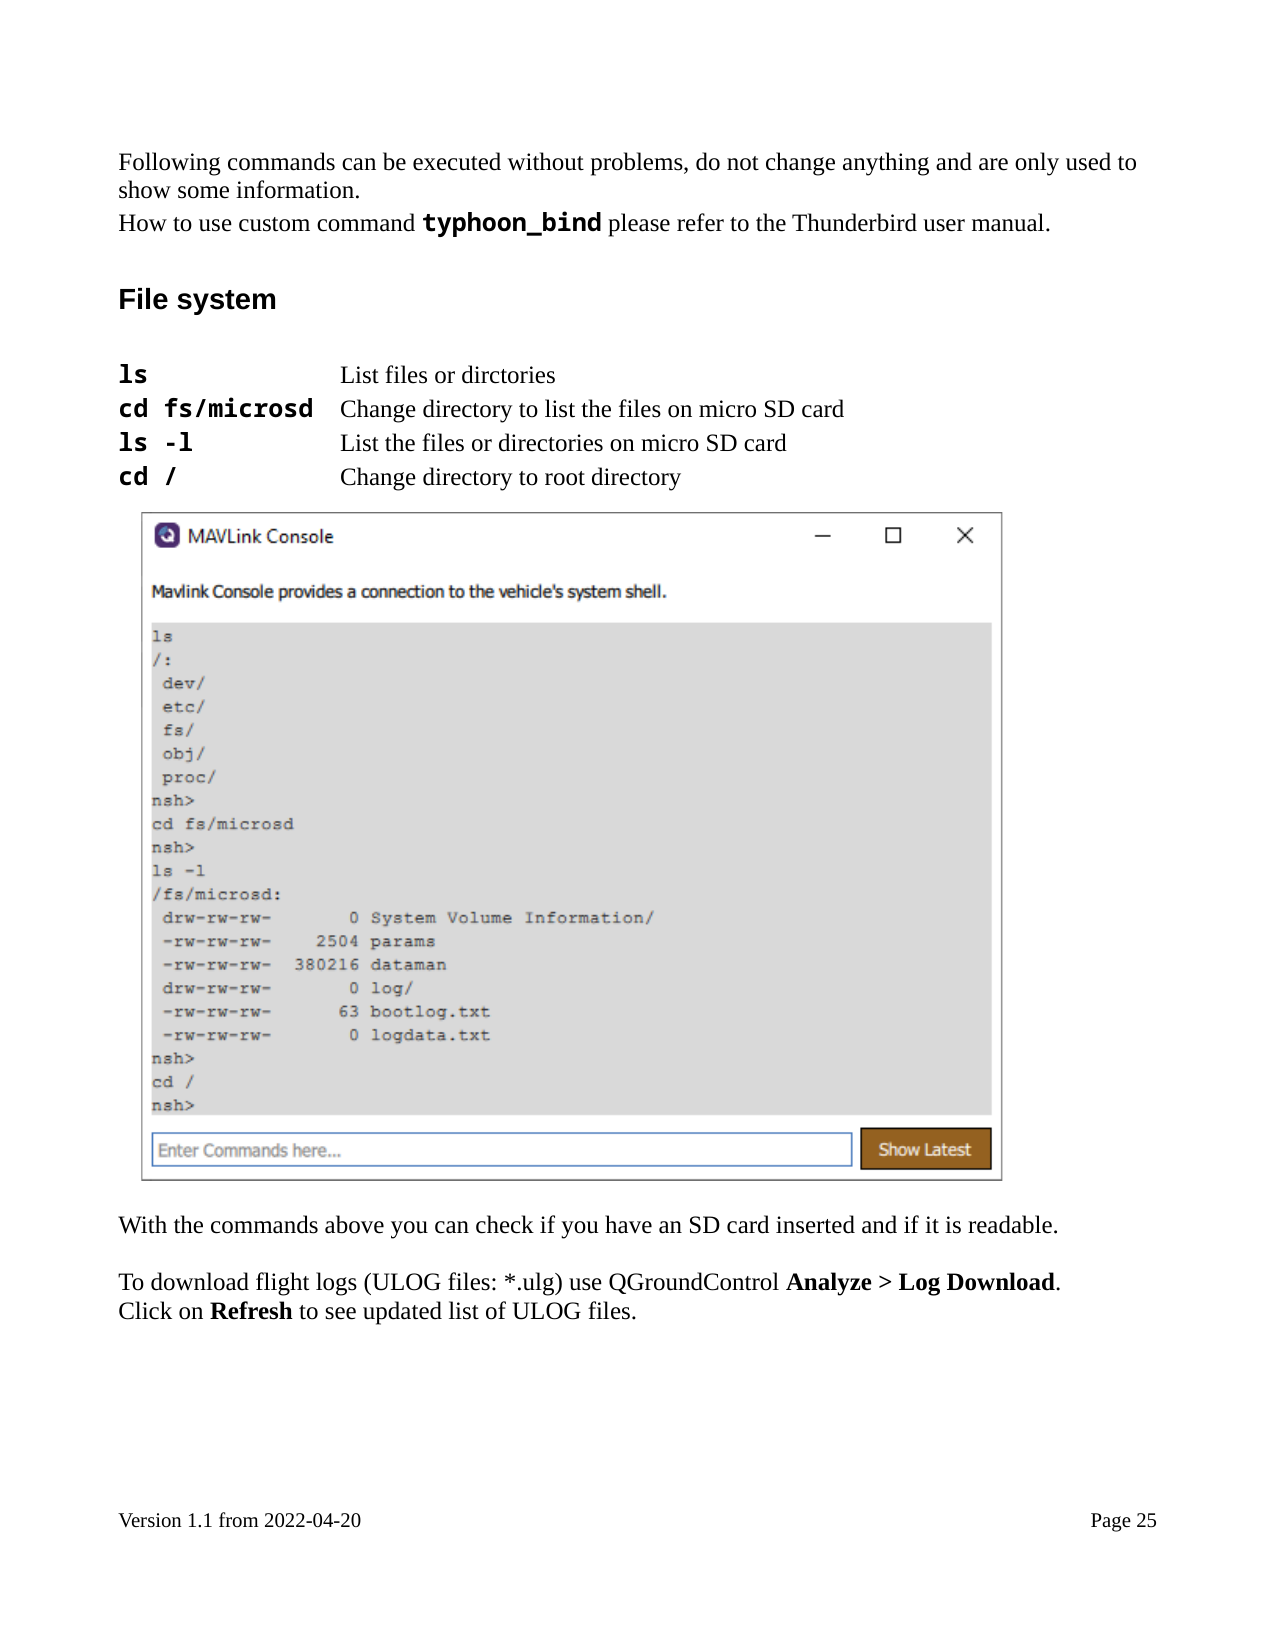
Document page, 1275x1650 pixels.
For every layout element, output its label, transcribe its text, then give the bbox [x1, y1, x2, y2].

text ls -l List the files or directories on micro SD card [118, 425, 1157, 459]
subtitle File system [118, 282, 1157, 315]
text Following commands can be executed without problems, do not change anything and are only used to show some information. [118, 147, 1157, 204]
text With the commands above you can check if you have an SD card inserted and if it is readable. [118, 1210, 1157, 1238]
text cd fs/microsd Change directory to list the files on micro SD card [118, 391, 1157, 425]
text cd / Change directory to root directory [118, 459, 1157, 493]
text How to use custom command typhoon_bind please refer to the Thunderbird user manual. [118, 204, 1157, 238]
text ls List files or dirctories [118, 357, 1157, 391]
text To download flight logs (ULOG files: *.ulg) use QGroundControl Analyze > Log Download. Click on Refresh to see updated list of ULOG files. [118, 1267, 1157, 1325]
picture [141, 512, 1003, 1181]
